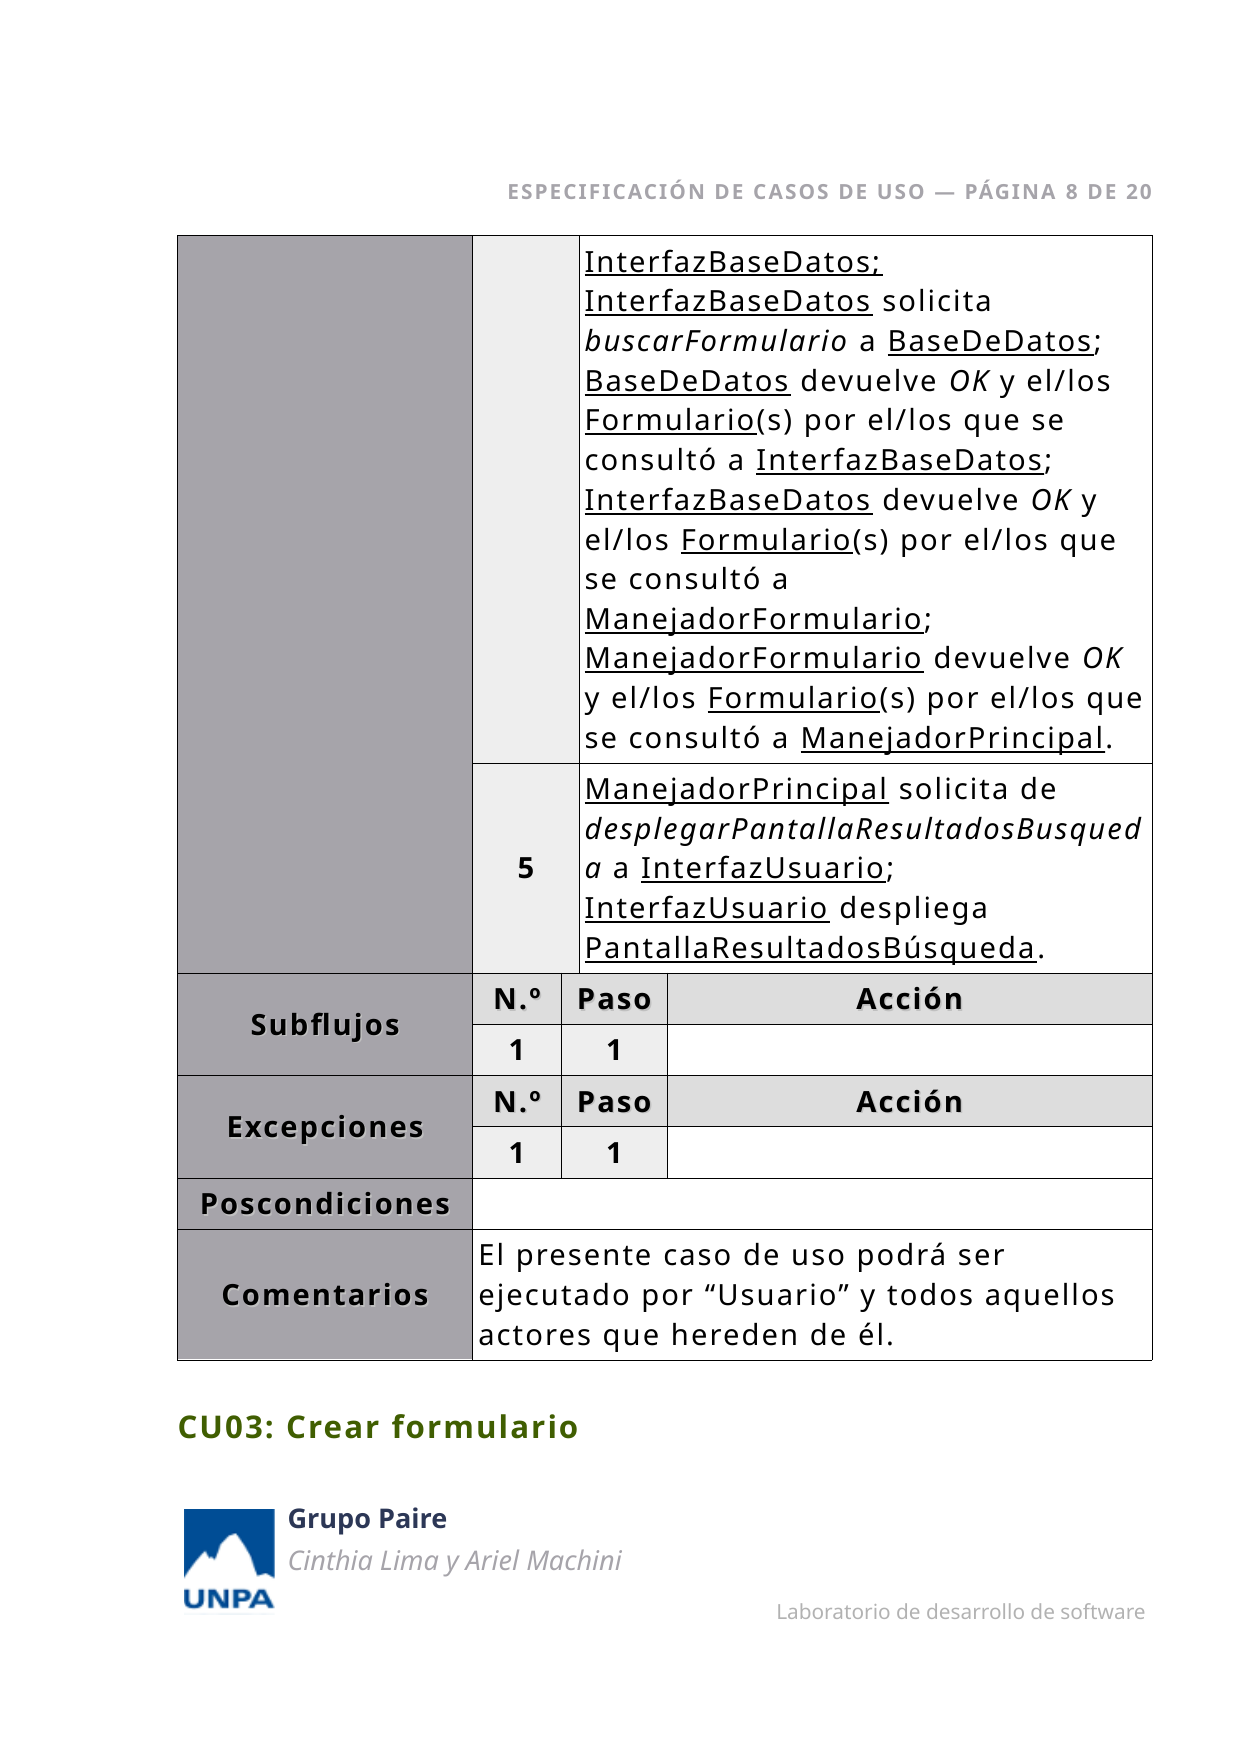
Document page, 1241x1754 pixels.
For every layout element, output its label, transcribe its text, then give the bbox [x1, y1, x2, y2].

table_cell El presente caso de uso podrá ser ejecutado por “Usuario” y todos aquellos actores que hereden de él. [473, 1230, 1152, 1359]
table_cell 1 [473, 1025, 561, 1075]
table_cell Paso [562, 1076, 667, 1126]
table_cell 1 [473, 1127, 561, 1178]
table_cell Subflujos [178, 974, 472, 1075]
table_cell [668, 1025, 1152, 1075]
table_cell Acción [668, 974, 1152, 1024]
table_cell Acción [668, 1076, 1152, 1126]
table_cell ManejadorPrincipal solicita de desplegarPantallaResultadosBusqueda a InterfazUsuario; InterfazUsuario despliega PantallaResultadosBúsqueda. [580, 764, 1152, 973]
table_cell [668, 1127, 1152, 1178]
table_cell [178, 236, 472, 973]
table_cell Comentarios [178, 1230, 472, 1359]
table_cell [473, 236, 579, 763]
picture [184, 1509, 275, 1615]
table_cell 1 [562, 1025, 667, 1075]
text CU03: Crear formulario [177, 1405, 1152, 1448]
table_cell 1 [562, 1127, 667, 1178]
table_cell Poscondiciones [178, 1179, 472, 1229]
table_cell Excepciones [178, 1076, 472, 1178]
table_cell Paso [562, 974, 667, 1024]
table_cell N.º [473, 1076, 561, 1126]
table_cell InterfazBaseDatos; InterfazBaseDatos solicita buscarFormulario a BaseDeDatos; BaseDeDatos devuelve OK y el/los Formulario(s) por el/los que se consultó a InterfazBaseDatos; InterfazBaseDatos devuelve OK y el/los Formulario(s) por el/los que se consultó a ManejadorFormulario; ManejadorFormulario devuelve OK y el/los Formulario(s) por el/los que se consultó a ManejadorPrincipal. [580, 236, 1152, 763]
table_cell 5 [473, 764, 579, 973]
table_cell N.º [473, 974, 561, 1024]
table_cell [473, 1179, 1152, 1229]
